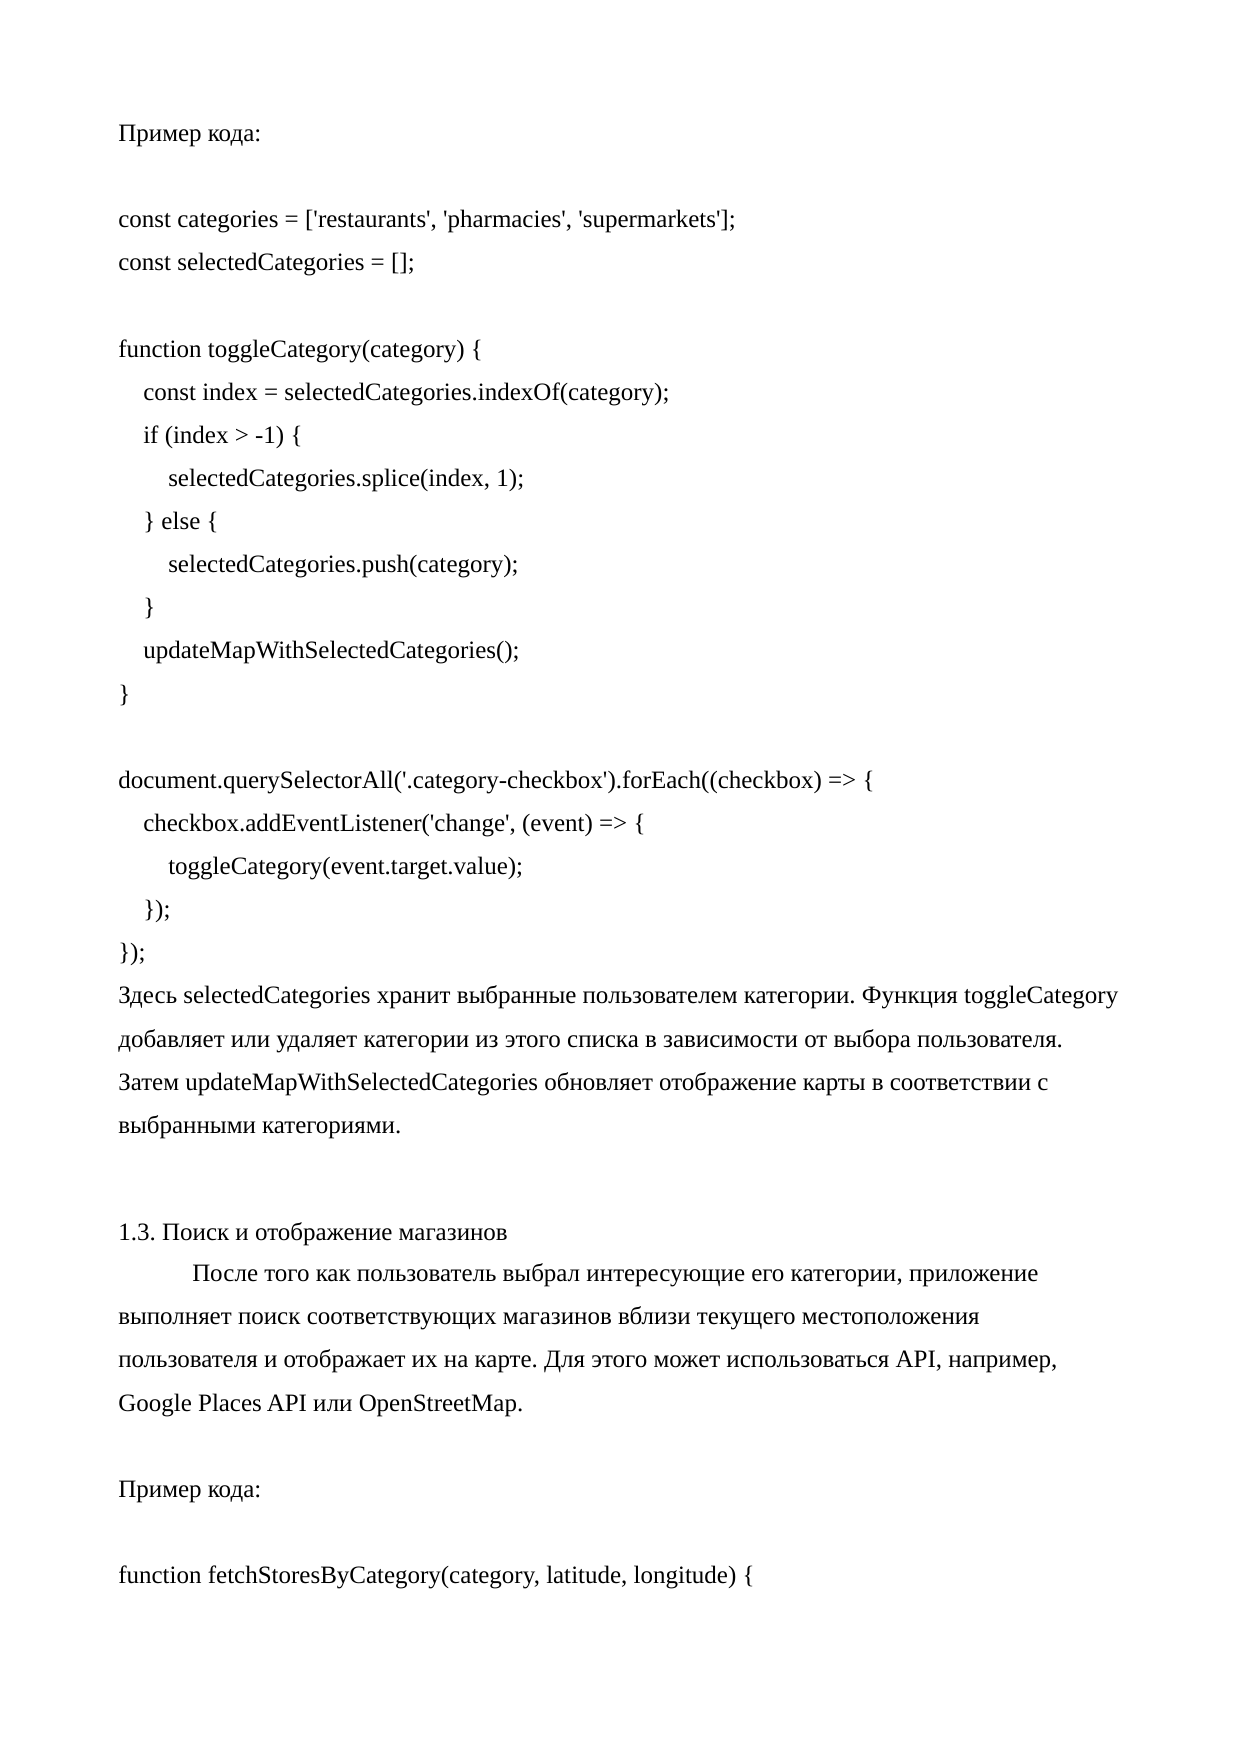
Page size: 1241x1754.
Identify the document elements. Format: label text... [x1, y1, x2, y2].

text } [118, 592, 1122, 621]
text updateMapWithSelectedCategories(); [118, 636, 1122, 664]
text const index = selectedCategories.indexOf(category); [118, 377, 1122, 406]
text function toggleCategory(category) { [118, 334, 1122, 362]
text selectedCategories.push(category); [118, 549, 1122, 578]
text selectedCategories.splice(index, 1); [118, 463, 1122, 492]
text } [118, 679, 1122, 707]
text Здесь selectedCategories хранит выбранные пользователем категории. Функция toggleCategory добавляет или удаляет категории из этого списка в зависимости от выбора пользователя. Затем updateMapWithSelectedCategories обновляет отображение карты в соответствии с выбранными категориями. [118, 981, 1122, 1139]
text toggleCategory(event.target.value); [118, 851, 1122, 880]
text checkbox.addEventListener('change', (event) => { [118, 808, 1122, 837]
text document.querySelectorAll('.category-checkbox').forEach((checkbox) => { [118, 765, 1122, 794]
text if (index > -1) { [118, 420, 1122, 449]
subtitle 1.3. Поиск и отображение магазинов [118, 1217, 1122, 1246]
text const categories = ['restaurants', 'pharmacies', 'supermarkets']; [118, 204, 1122, 233]
text После того как пользователь выбрал интересующие его категории, приложение выполняет поиск соответствующих магазинов вблизи текущего местоположения пользователя и отображает их на карте. Для этого может использоваться API, например, Google Places API или OpenStreetMap. [118, 1258, 1122, 1416]
text } else { [118, 506, 1122, 535]
text function fetchStoresByCategory(category, latitude, longitude) { [118, 1560, 1122, 1589]
text }); [118, 894, 1122, 923]
text const selectedCategories = []; [118, 247, 1122, 276]
text }); [118, 937, 1122, 966]
text Пример кода: [118, 1474, 1122, 1503]
text Пример кода: [118, 118, 1122, 147]
